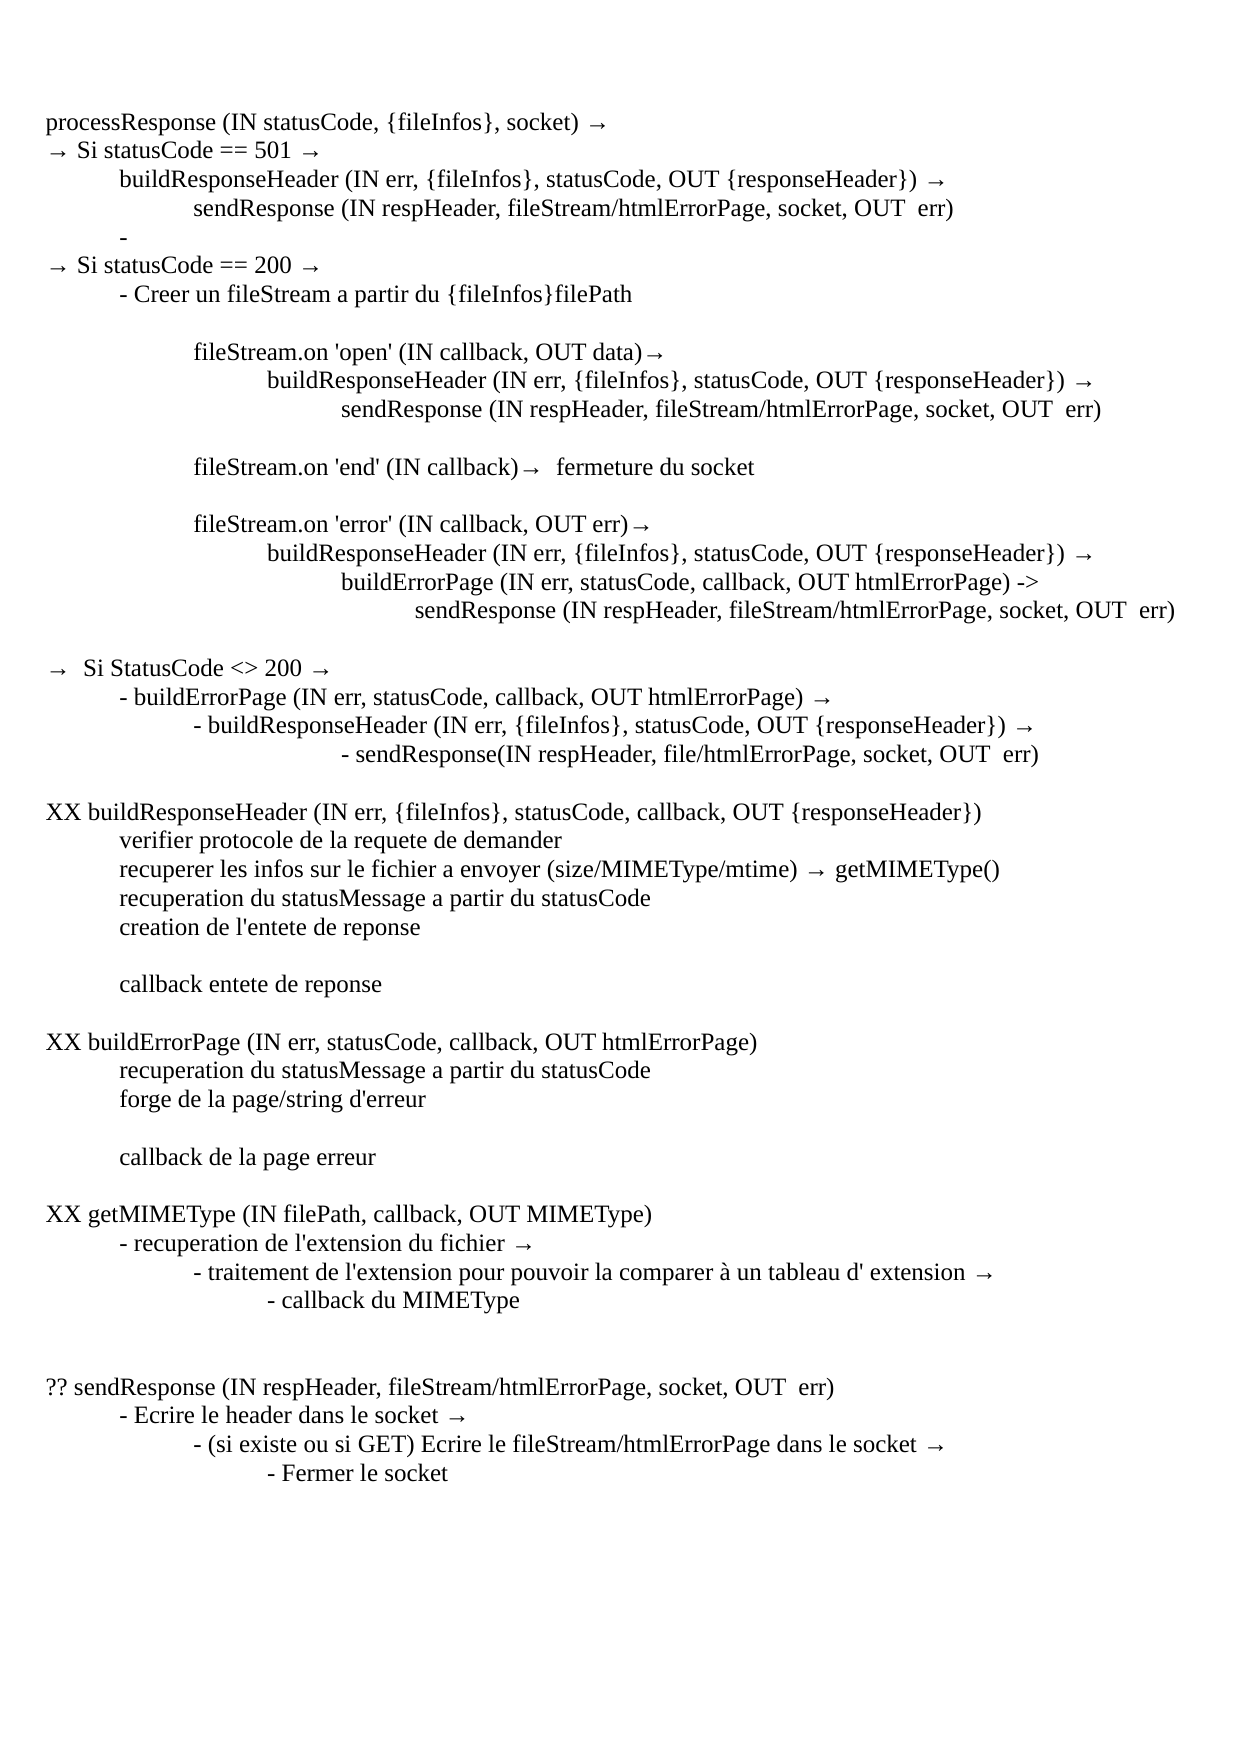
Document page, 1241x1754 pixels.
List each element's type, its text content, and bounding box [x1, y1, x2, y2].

text - buildResponseHeader (IN err, {fileInfos}, statusCode, OUT {responseHeader}) → [0, 710, 1198, 739]
text sendResponse (IN respHeader, fileStream/htmlErrorPage, socket, OUT err) [45, 394, 1198, 423]
text buildResponseHeader (IN err, {fileInfos}, statusCode, OUT {responseHeader}) → [45, 538, 1198, 567]
text - sendResponse(IN respHeader, file/htmlErrorPage, socket, OUT err) [0, 739, 1198, 768]
text sendResponse (IN respHeader, fileStream/htmlErrorPage, socket, OUT err) [0, 193, 1198, 222]
text callback entete de reponse [45, 969, 1198, 998]
text creation de l'entete de reponse [45, 912, 1198, 940]
text recuperation du statusMessage a partir du statusCode [45, 883, 1198, 912]
text - [45, 222, 1198, 250]
text callback de la page erreur [45, 1142, 1198, 1170]
text XX getMIMEType (IN filePath, callback, OUT MIMEType) [45, 1199, 1198, 1228]
text - Fermer le socket [45, 1458, 1198, 1487]
text buildResponseHeader (IN err, {fileInfos}, statusCode, OUT {responseHeader}) → [45, 365, 1198, 394]
text - traitement de l'extension pour pouvoir la comparer à un tableau d' extension → [45, 1257, 1198, 1285]
text recuperer les infos sur le fichier a envoyer (size/MIMEType/mtime) → getMIMEType() [45, 854, 1198, 883]
text processResponse (IN statusCode, {fileInfos}, socket) → [45, 107, 1198, 135]
text → Si statusCode == 501 → [45, 135, 1198, 164]
text - buildErrorPage (IN err, statusCode, callback, OUT htmlErrorPage) → [0, 682, 1198, 710]
text - Creer un fileStream a partir du {fileInfos}filePath [45, 279, 1198, 308]
text sendResponse (IN respHeader, fileStream/htmlErrorPage, socket, OUT err) [45, 595, 1198, 624]
text - (si existe ou si GET) Ecrire le fileStream/htmlErrorPage dans le socket → [45, 1429, 1198, 1458]
text XX buildErrorPage (IN err, statusCode, callback, OUT htmlErrorPage) [45, 1027, 1198, 1055]
text buildResponseHeader (IN err, {fileInfos}, statusCode, OUT {responseHeader}) → [0, 164, 1198, 193]
text - Ecrire le header dans le socket → [45, 1400, 1198, 1429]
text → Si statusCode == 200 → [0, 250, 1198, 279]
text buildErrorPage (IN err, statusCode, callback, OUT htmlErrorPage) -> [45, 567, 1198, 595]
text recuperation du statusMessage a partir du statusCode [45, 1055, 1198, 1084]
text - recuperation de l'extension du fichier → [45, 1228, 1198, 1257]
text verifier protocole de la requete de demander [45, 825, 1198, 854]
text fileStream.on 'error' (IN callback, OUT err)→ [45, 509, 1198, 538]
text → Si StatusCode <> 200 → [0, 653, 1198, 682]
text fileStream.on 'open' (IN callback, OUT data)→ [45, 337, 1198, 365]
text fileStream.on 'end' (IN callback)→ fermeture du socket [45, 452, 1198, 480]
text - callback du MIMEType [45, 1285, 1198, 1314]
text ?? sendResponse (IN respHeader, fileStream/htmlErrorPage, socket, OUT err) [45, 1372, 1198, 1400]
text forge de la page/string d'erreur [45, 1084, 1198, 1113]
text XX buildResponseHeader (IN err, {fileInfos}, statusCode, callback, OUT {responseHeader}) [45, 797, 1198, 825]
